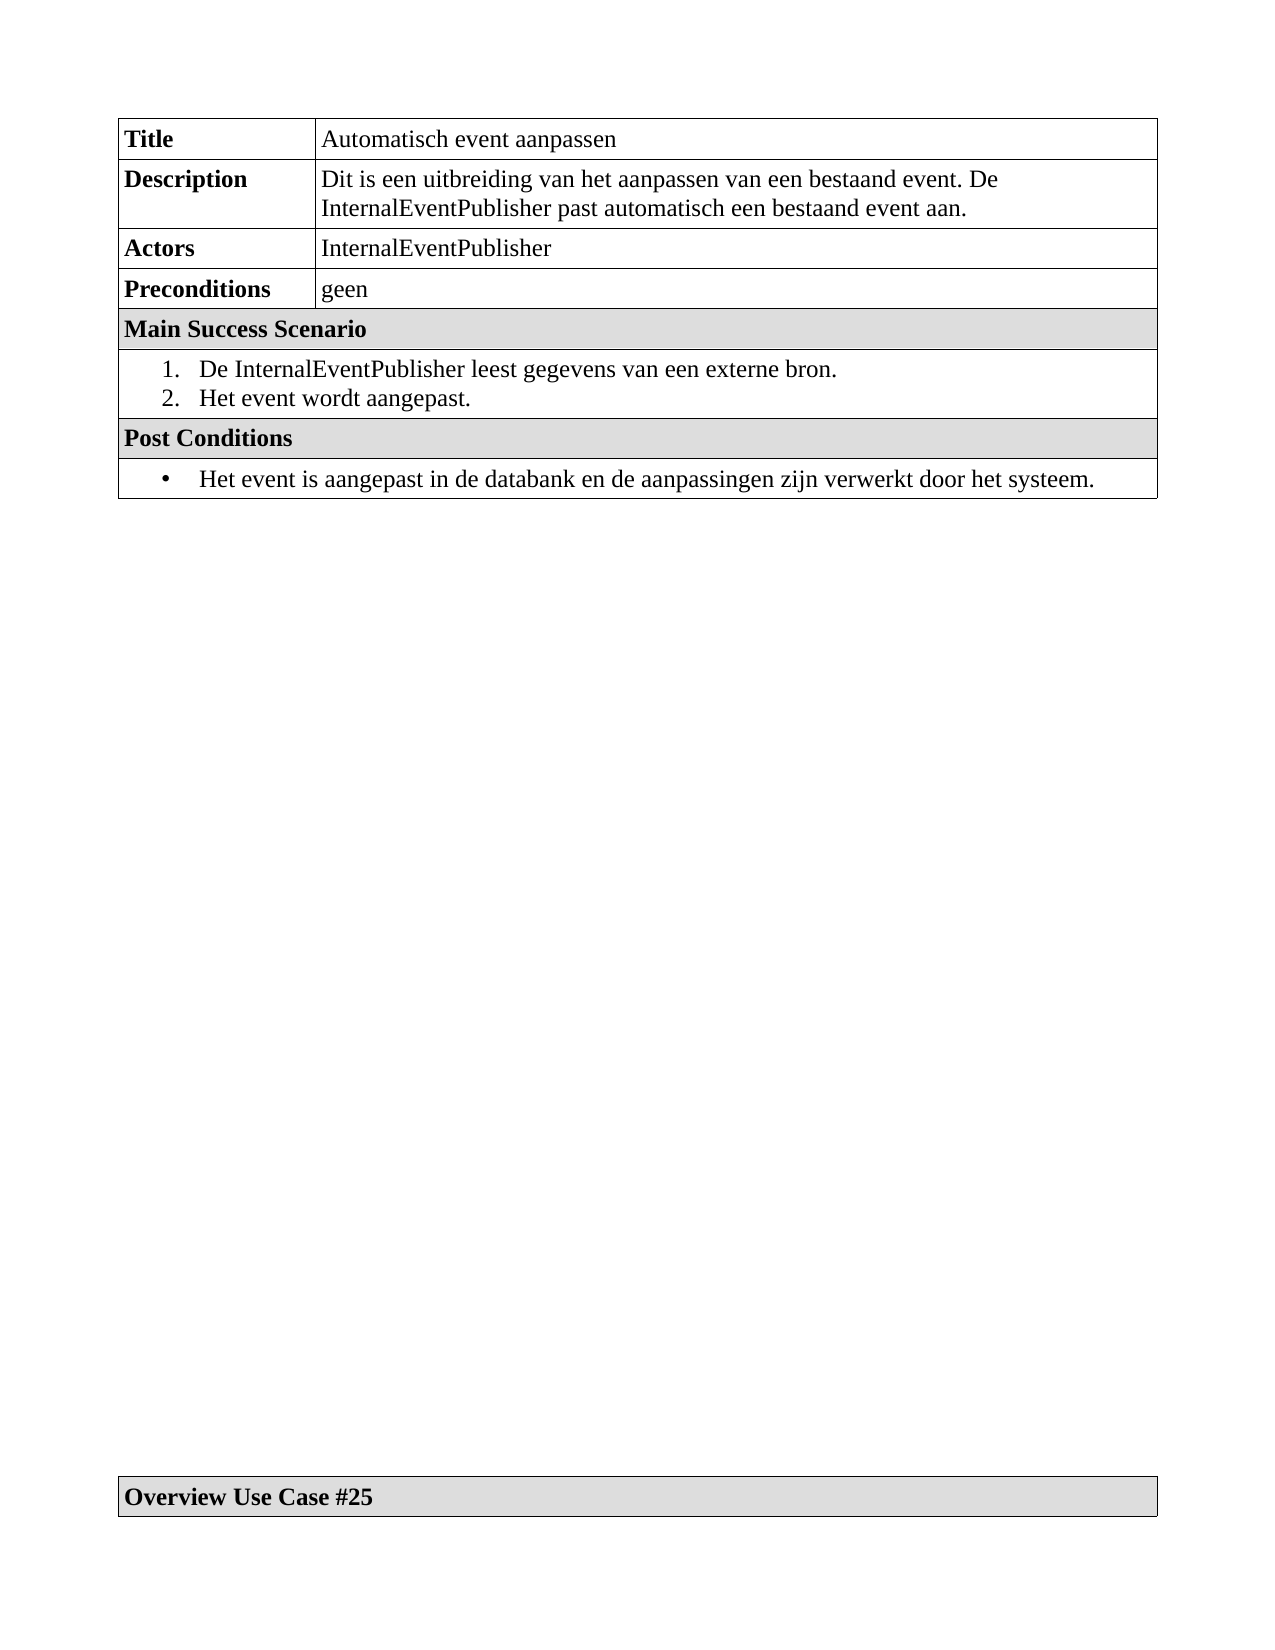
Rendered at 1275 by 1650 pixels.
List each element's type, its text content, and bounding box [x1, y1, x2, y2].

table_cell Description [119, 160, 315, 227]
table_cell Title [119, 119, 315, 158]
table_cell De InternalEventPublisher leest gegevens van een externe bron. Het event wordt aangepast. [119, 350, 1157, 417]
table_cell geen [316, 269, 1157, 308]
table_cell Post Conditions [119, 419, 1157, 458]
table_cell Dit is een uitbreiding van het aanpassen van een bestaand event. De InternalEventPublisher past automatisch een bestaand event aan. [316, 160, 1157, 227]
table_cell Automatisch event aanpassen [316, 119, 1157, 158]
table_cell Het event is aangepast in de databank en de aanpassingen zijn verwerkt door het systeem. [119, 459, 1157, 498]
table_cell Preconditions [119, 269, 315, 308]
table_cell Main Success Scenario [119, 309, 1157, 348]
table_cell Actors [119, 229, 315, 268]
table_cell InternalEventPublisher [316, 229, 1157, 268]
table_header Overview Use Case #25 [119, 1477, 1157, 1516]
